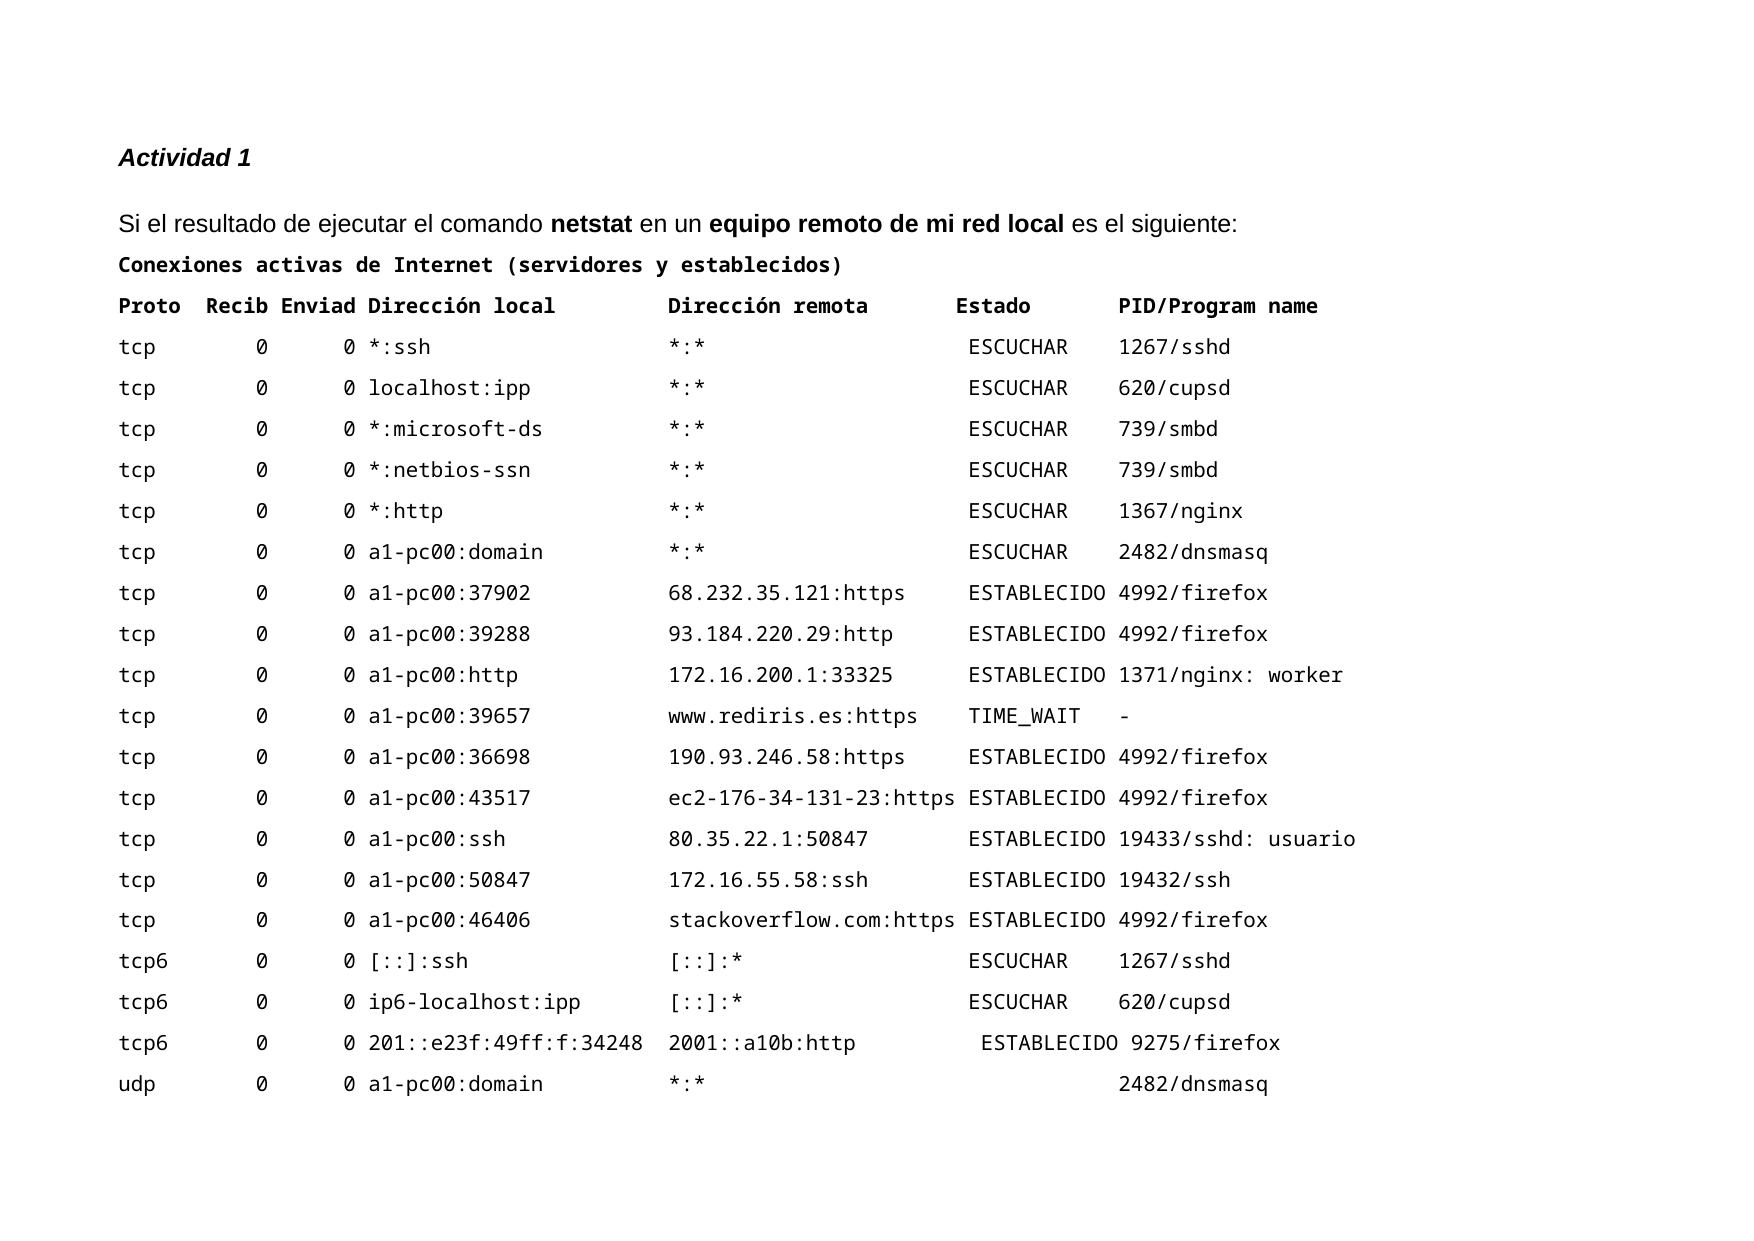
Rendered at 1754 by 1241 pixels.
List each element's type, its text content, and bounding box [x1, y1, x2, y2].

text tcp 0 0 a1-pc00:domain *:* ESCUCHAR 2482/dnsmasq [118, 537, 1636, 566]
text tcp6 0 0 201::e23f:49ff:f:34248 2001::a10b:http ESTABLECIDO 9275/firefox [118, 1028, 1636, 1057]
subtitle Si el resultado de ejecutar el comando netstat en un equipo remoto de mi red local es el siguiente: [118, 209, 1636, 238]
subtitle Actividad 1 [118, 143, 1636, 172]
text tcp 0 0 a1-pc00:39288 93.184.220.29:http ESTABLECIDO 4992/firefox [118, 619, 1636, 647]
text tcp 0 0 a1-pc00:46406 stackoverflow.com:https ESTABLECIDO 4992/firefox [118, 906, 1636, 934]
text tcp 0 0 a1-pc00:ssh 80.35.22.1:50847 ESTABLECIDO 19433/sshd: usuario [118, 824, 1636, 852]
text tcp 0 0 localhost:ipp *:* ESCUCHAR 620/cupsd [118, 373, 1636, 402]
text Conexiones activas de Internet (servidores y establecidos) [118, 251, 1636, 279]
text tcp 0 0 *:netbios-ssn *:* ESCUCHAR 739/smbd [118, 455, 1636, 484]
text tcp 0 0 *:http *:* ESCUCHAR 1367/nginx [118, 496, 1636, 525]
text tcp 0 0 a1-pc00:43517 ec2-176-34-131-23:https ESTABLECIDO 4992/firefox [118, 783, 1636, 811]
text tcp6 0 0 ip6-localhost:ipp [::]:* ESCUCHAR 620/cupsd [118, 987, 1636, 1016]
text tcp 0 0 a1-pc00:39657 www.rediris.es:https TIME_WAIT - [118, 701, 1636, 729]
text tcp 0 0 a1-pc00:50847 172.16.55.58:ssh ESTABLECIDO 19432/ssh [118, 865, 1636, 893]
text tcp 0 0 *:ssh *:* ESCUCHAR 1267/sshd [118, 332, 1636, 361]
text tcp6 0 0 [::]:ssh [::]:* ESCUCHAR 1267/sshd [118, 947, 1636, 975]
text tcp 0 0 a1-pc00:http 172.16.200.1:33325 ESTABLECIDO 1371/nginx: worker [118, 660, 1636, 688]
text tcp 0 0 a1-pc00:36698 190.93.246.58:https ESTABLECIDO 4992/firefox [118, 742, 1636, 770]
text tcp 0 0 *:microsoft-ds *:* ESCUCHAR 739/smbd [118, 414, 1636, 443]
text tcp 0 0 a1-pc00:37902 68.232.35.121:https ESTABLECIDO 4992/firefox [118, 578, 1636, 607]
text Proto Recib Enviad Dirección local Dirección remota Estado PID/Program name [118, 292, 1636, 320]
text udp 0 0 a1-pc00:domain *:* 2482/dnsmasq [118, 1069, 1636, 1098]
